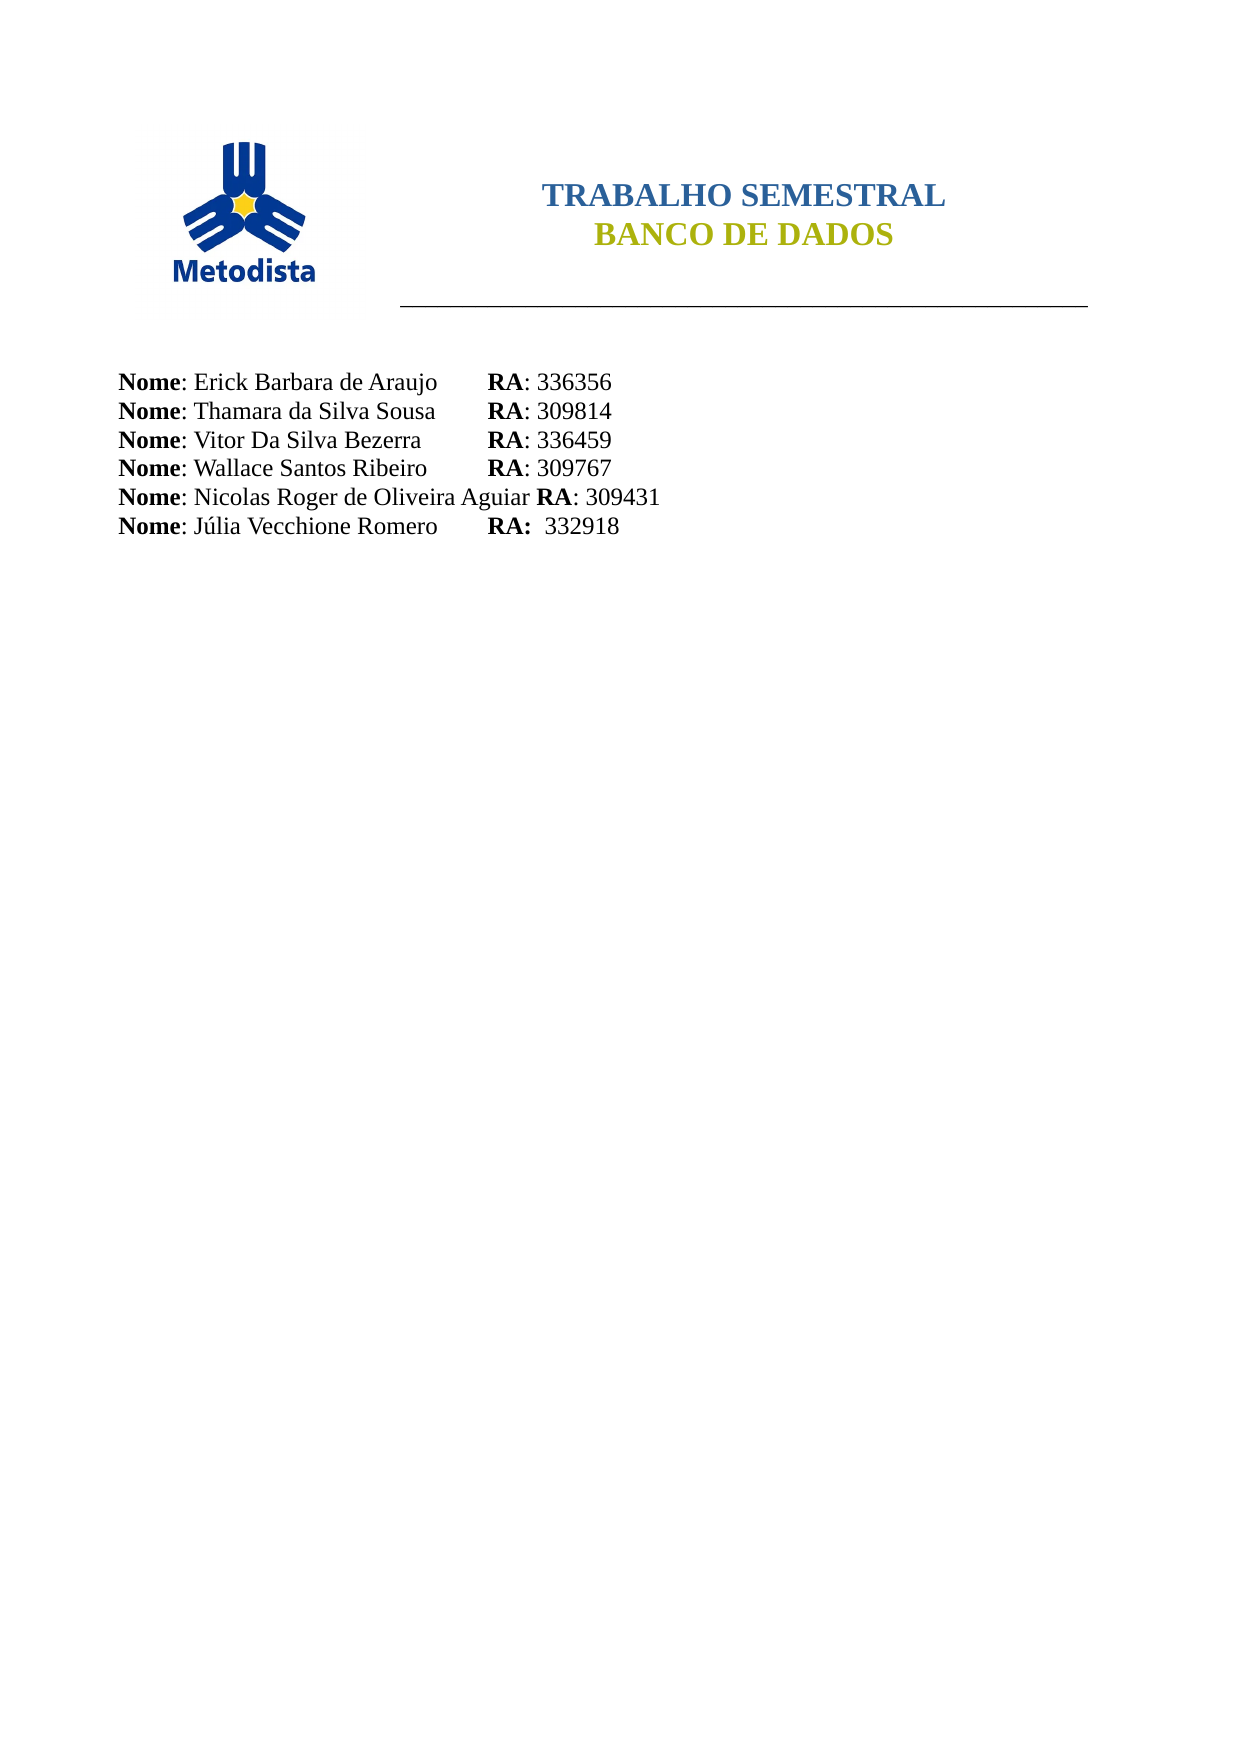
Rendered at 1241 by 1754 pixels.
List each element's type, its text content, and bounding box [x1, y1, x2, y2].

text Nome: Nicolas Roger de Oliveira Aguiar RA: 309431 [118, 482, 1122, 511]
picture [135, 124, 366, 320]
text [118, 214, 135, 252]
text _______________________________________________________ [366, 281, 1122, 310]
text BANCO DE DADOS [366, 214, 1122, 252]
text TRABALHO SEMESTRAL [366, 176, 1122, 214]
text Nome: Erick Barbara de Araujo RA: 336356 Nome: Thamara da Silva Sousa RA: 309814 Nome: Vitor Da Silva Bezerra RA: 336459 Nome: Wallace Santos Ribeiro RA: 309767 [118, 367, 1122, 482]
text [118, 176, 135, 214]
text Nome: Júlia Vecchione Romero RA: 332918 [118, 511, 1122, 540]
